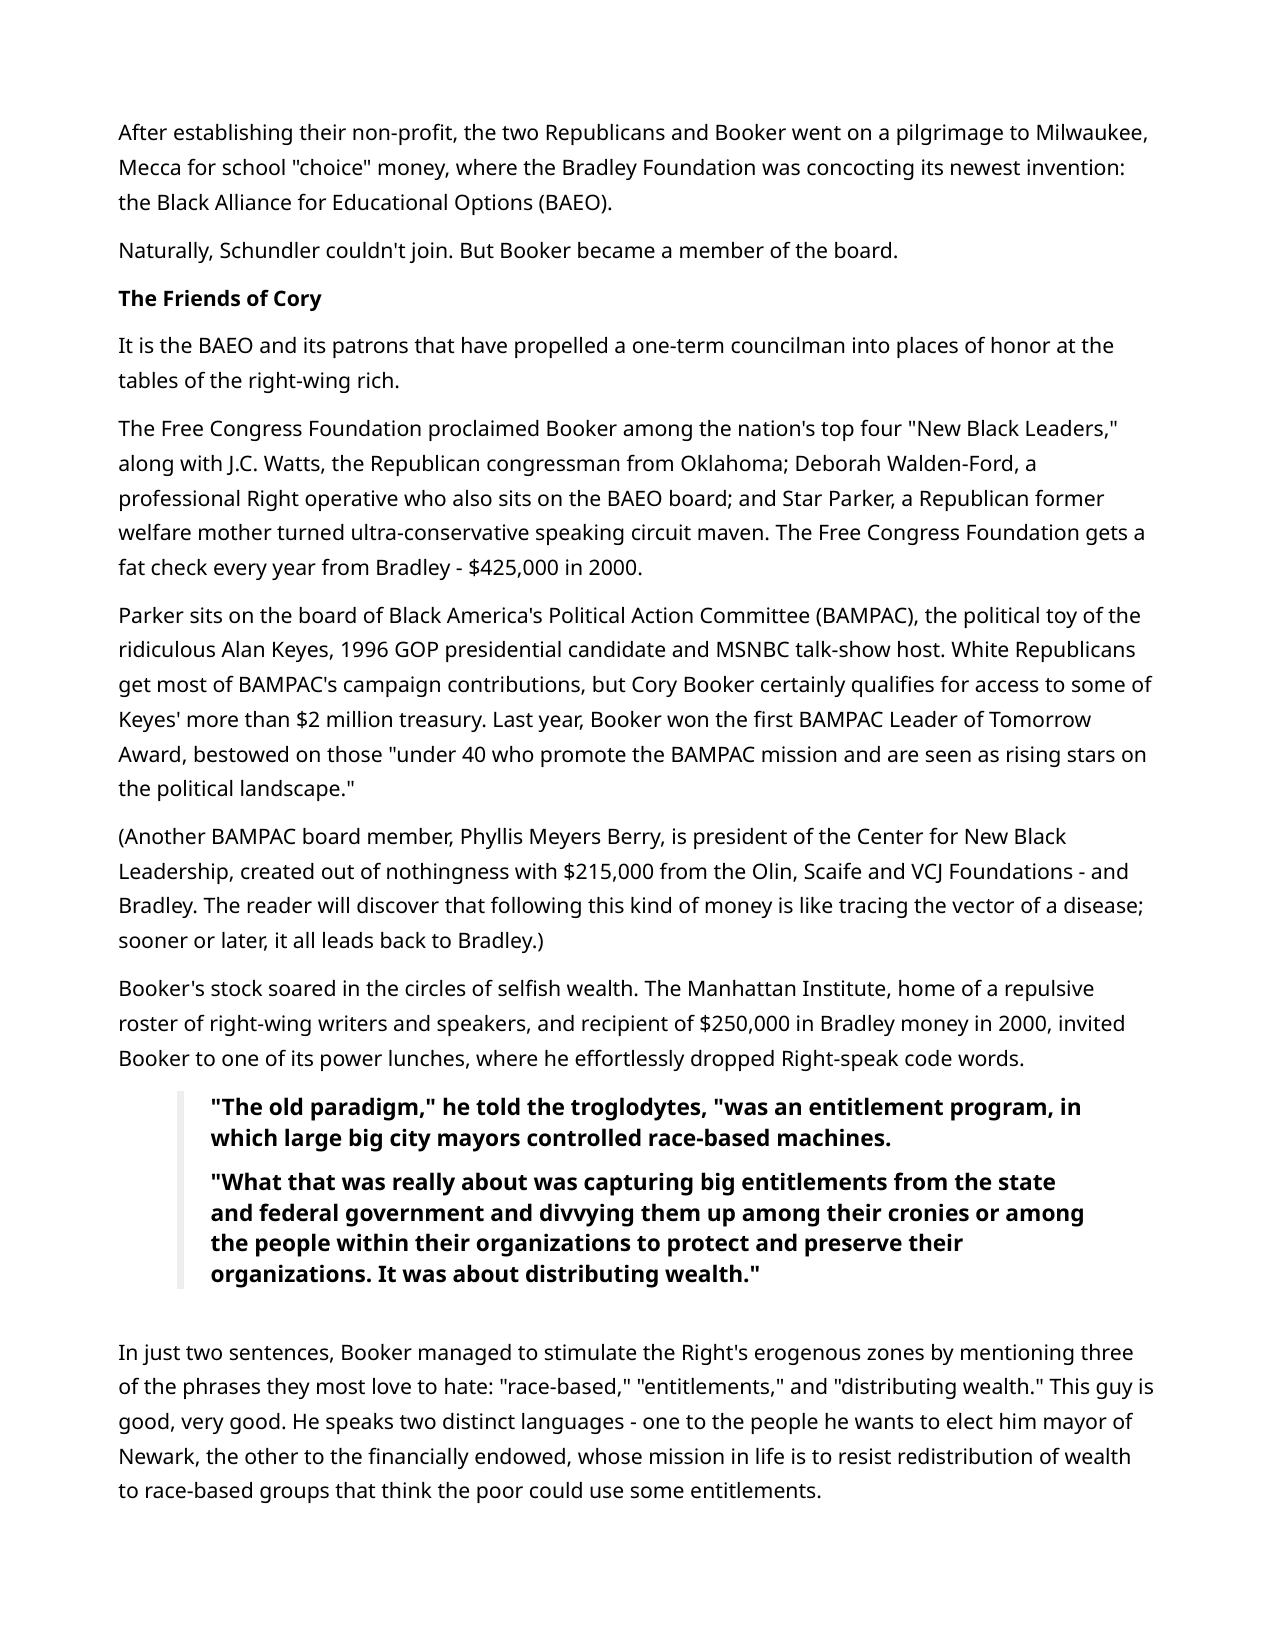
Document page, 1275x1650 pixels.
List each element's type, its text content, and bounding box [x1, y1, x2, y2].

text "What that was really about was capturing big entitlements from the state and federal government and divvying them up among their cronies or among the people within their organizations to protect and preserve their organizations. It was about distributing wealth." [184, 1166, 1098, 1289]
text In just two sentences, Booker managed to stimulate the Right's erogenous zones by mentioning three of the phrases they most love to hate: "race-based," "entitlements," and "distributing wealth." This guy is good, very good. He speaks two distinct languages - one to the people he wants to elect him mayor of Newark, the other to the financially endowed, whose mission in life is to resist redistribution of wealth to race-based groups that think the poor could use some entitlements. [118, 1337, 1157, 1505]
text Naturally, Schundler couldn't join. But Booker became a member of the board. [118, 235, 1157, 264]
text It is the BAEO and its patrons that have propelled a one-term councilman into places of honor at the tables of the right-wing rich. [118, 331, 1157, 395]
text (Another BAMPAC board member, Phyllis Meyers Berry, is president of the Center for New Black Leadership, created out of nothingness with $215,000 from the Olin, Scaife and VCJ Foundations - and Bradley. The reader will discover that following this kind of money is like tracing the vector of a disease; sooner or later, it all leads back to Bradley.) [118, 822, 1157, 955]
text The Free Congress Foundation proclaimed Booker among the nation's top four "New Black Leaders," along with J.C. Watts, the Republican congressman from Oklahoma; Deborah Walden-Ford, a professional Right operative who also sits on the BAEO board; and Star Parker, a Republican former welfare mother turned ultra-conservative speaking circuit maven. The Free Congress Foundation gets a fat check every year from Bradley - $425,000 in 2000. [118, 414, 1157, 582]
text The Friends of Cory [118, 283, 1157, 312]
text Parker sits on the board of Black America's Political Action Committee (BAMPAC), the political toy of the ridiculous Alan Keyes, 1996 GOP presidential candidate and MSNBC talk-show host. White Republicans get most of BAMPAC's campaign contributions, but Cory Booker certainly qualifies for access to some of Keyes' more than $2 million treasury. Last year, Booker won the first BAMPAC Leader of Tomorrow Award, bestowed on those "under 40 who promote the BAMPAC mission and are seen as rising stars on the political landscape." [118, 601, 1157, 803]
text Booker's stock soared in the circles of selfish wealth. The Manhattan Institute, home of a repulsive roster of right-wing writers and speakers, and recipient of $250,000 in Bradley money in 2000, invited Booker to one of its power lunches, where he effortlessly dropped Right-speak code words. [118, 974, 1157, 1072]
text After establishing their non-profit, the two Republicans and Booker went on a pilgrimage to Milwaukee, Mecca for school "choice" money, where the Bradley Foundation was concocting its newest invention: the Black Alliance for Educational Options (BAEO). [118, 118, 1157, 216]
text "The old paradigm," he told the troglodytes, "was an entitlement program, in which large big city mayors controlled race-based machines. [184, 1091, 1098, 1153]
